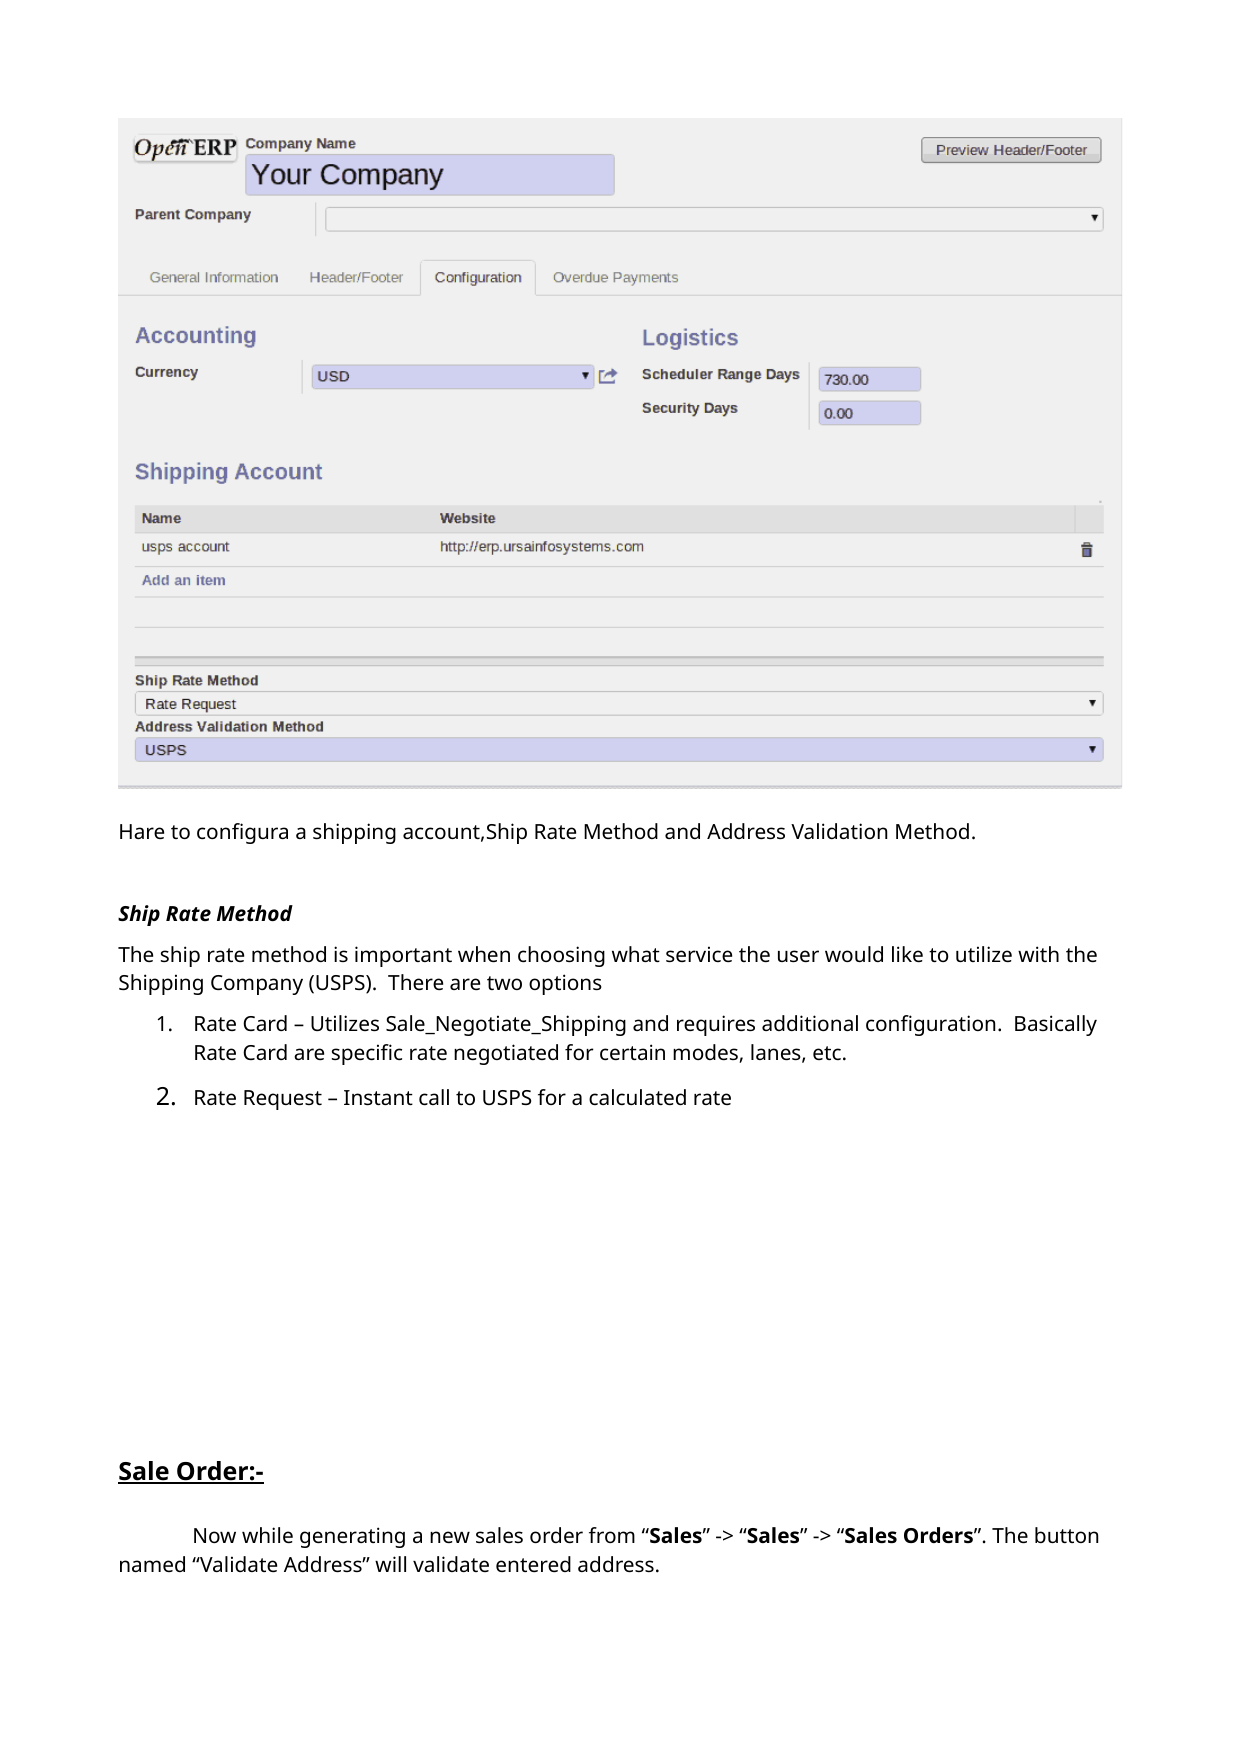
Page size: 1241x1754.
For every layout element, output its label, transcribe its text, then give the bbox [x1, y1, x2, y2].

list Rate Request – Instant call to USPS for a calculated rate [156, 1079, 1122, 1113]
picture [118, 118, 1123, 789]
subtitle Ship Rate Method [118, 899, 1122, 928]
text The ship rate method is important when choosing what service the user would like to utilize with the Shipping Company (USPS). There are two options [118, 940, 1122, 997]
text Sale Order:- [118, 1453, 1122, 1488]
text Hare to configura a shipping account,Ship Rate Method and Address Validation Method. [118, 817, 1122, 846]
list Rate Card – Utilizes Sale_Negotiate_Shipping and requires additional configuration. Basically Rate Card are specific rate negotiated for certain modes, lanes, etc. [156, 1009, 1122, 1066]
text Now while generating a new sales order from “Sales” -> “Sales” -> “Sales Orders”. The button named “Validate Address” will validate entered address. [118, 1522, 1122, 1578]
